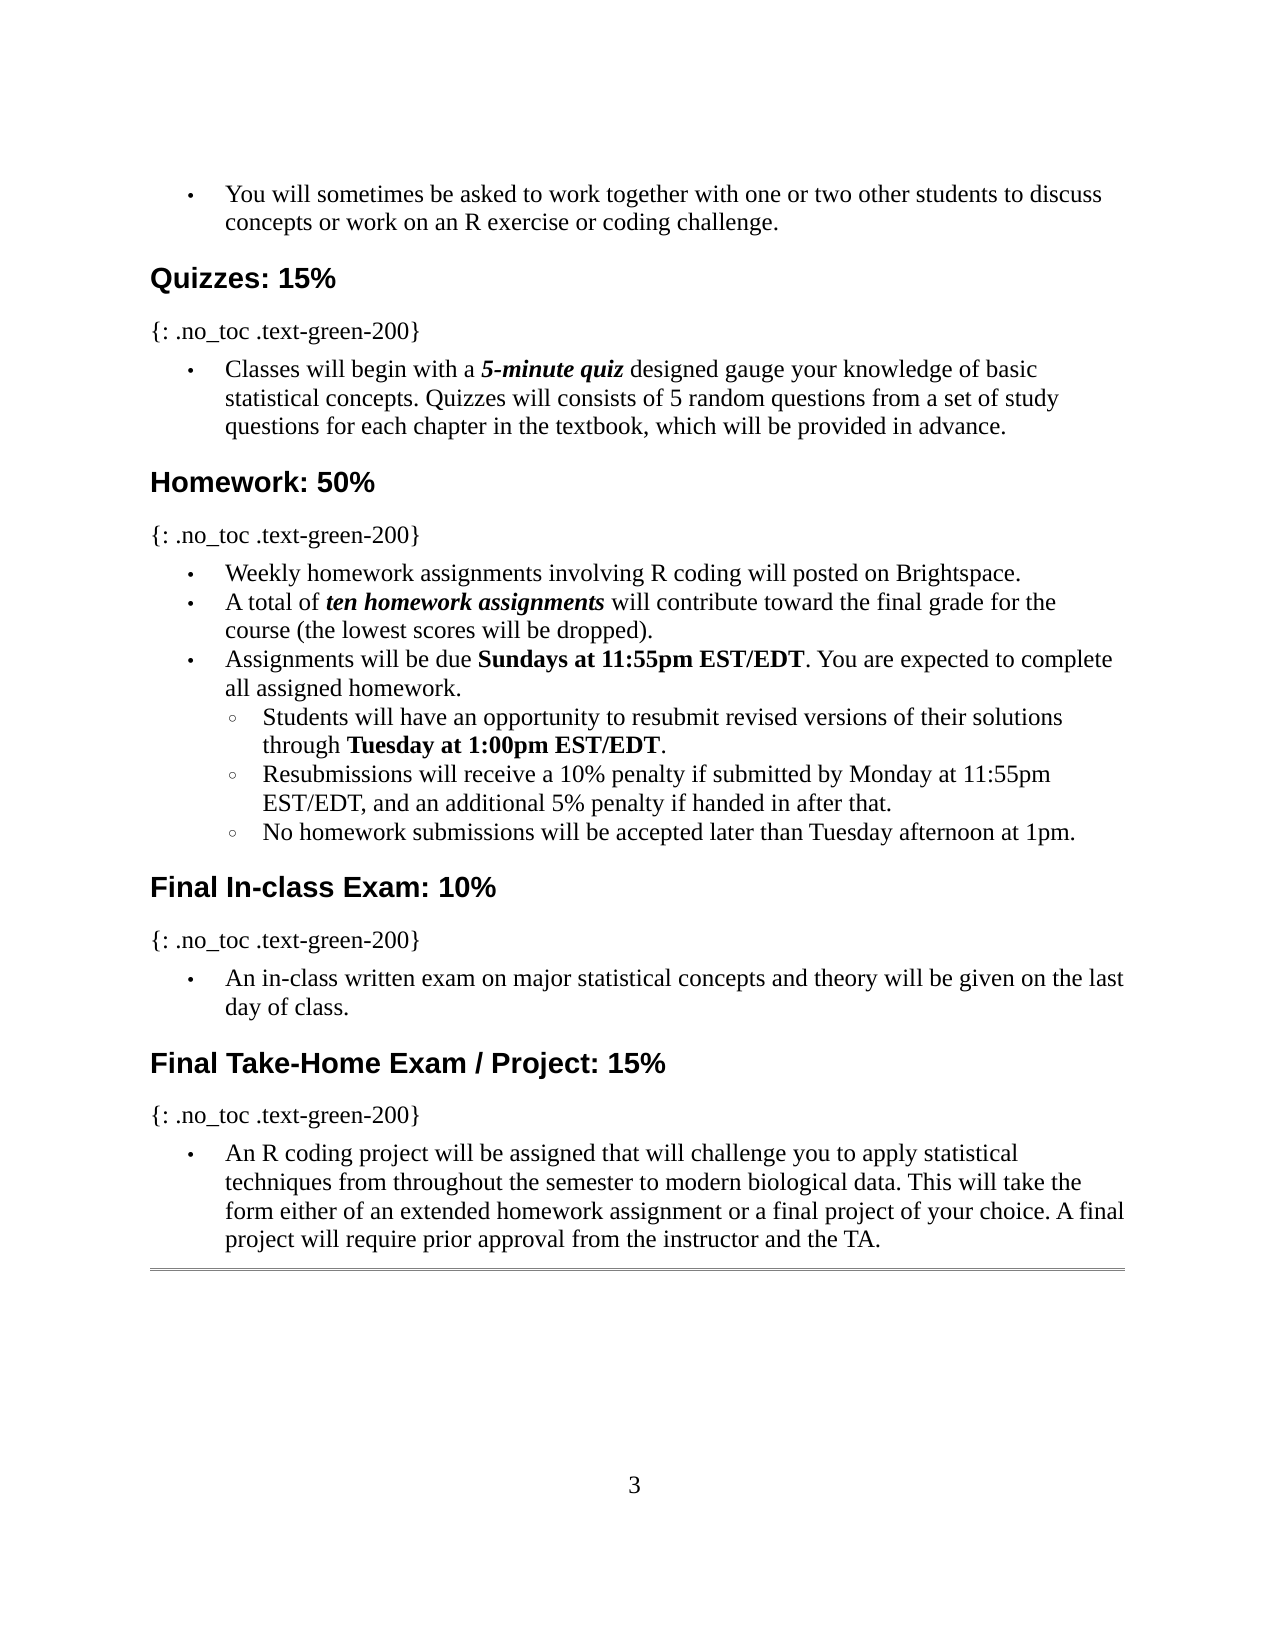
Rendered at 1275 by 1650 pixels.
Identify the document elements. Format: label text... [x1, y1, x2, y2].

list Classes will begin with a 5-minute quiz designed gauge your knowledge of basic statistical concepts. Quizzes will consists of 5 random questions from a set of study questions for each chapter in the textbook, which will be provided in advance. [187, 354, 1125, 440]
list [187, 150, 1125, 179]
subtitle Final Take-Home Exam / Project: 15% [150, 1046, 1125, 1079]
subtitle Final In-class Exam: 10% [150, 870, 1125, 904]
text {: .no_toc .text-green-200} [150, 925, 1125, 954]
text {: .no_toc .text-green-200} [150, 1101, 1125, 1129]
text {: .no_toc .text-green-200} [150, 520, 1125, 549]
list An in-class written exam on major statistical concepts and theory will be given on the last day of class. [187, 963, 1125, 1021]
list Weekly homework assignments involving R coding will posted on Brightspace. [187, 558, 1125, 587]
list You will sometimes be asked to work together with one or two other students to discuss concepts or work on an R exercise or coding challenge. [187, 179, 1125, 236]
list Resubmissions will receive a 10% penalty if submitted by Monday at 11:55pm EST/EDT, and an additional 5% penalty if handed in after that. [225, 759, 1125, 817]
list A total of ten homework assignments will contribute toward the final grade for the course (the lowest scores will be dropped). [187, 587, 1125, 644]
subtitle Homework: 50% [150, 465, 1125, 499]
list Students will have an opportunity to resubmit revised versions of their solutions through Tuesday at 1:00pm EST/EDT. [225, 702, 1125, 759]
list Assignments will be due Sundays at 11:55pm EST/EDT. You are expected to complete all assigned homework. [187, 644, 1125, 702]
text {: .no_toc .text-green-200} [150, 316, 1125, 345]
list No homework submissions will be accepted later than Tuesday afternoon at 1pm. [225, 817, 1125, 845]
subtitle Quizzes: 15% [150, 261, 1125, 295]
list An R coding project will be assigned that will challenge you to apply statistical techniques from throughout the semester to modern biological data. This will take the form either of an extended homework assignment or a final project of your choice. A final project will require prior approval from the instructor and the TA. [187, 1138, 1125, 1253]
